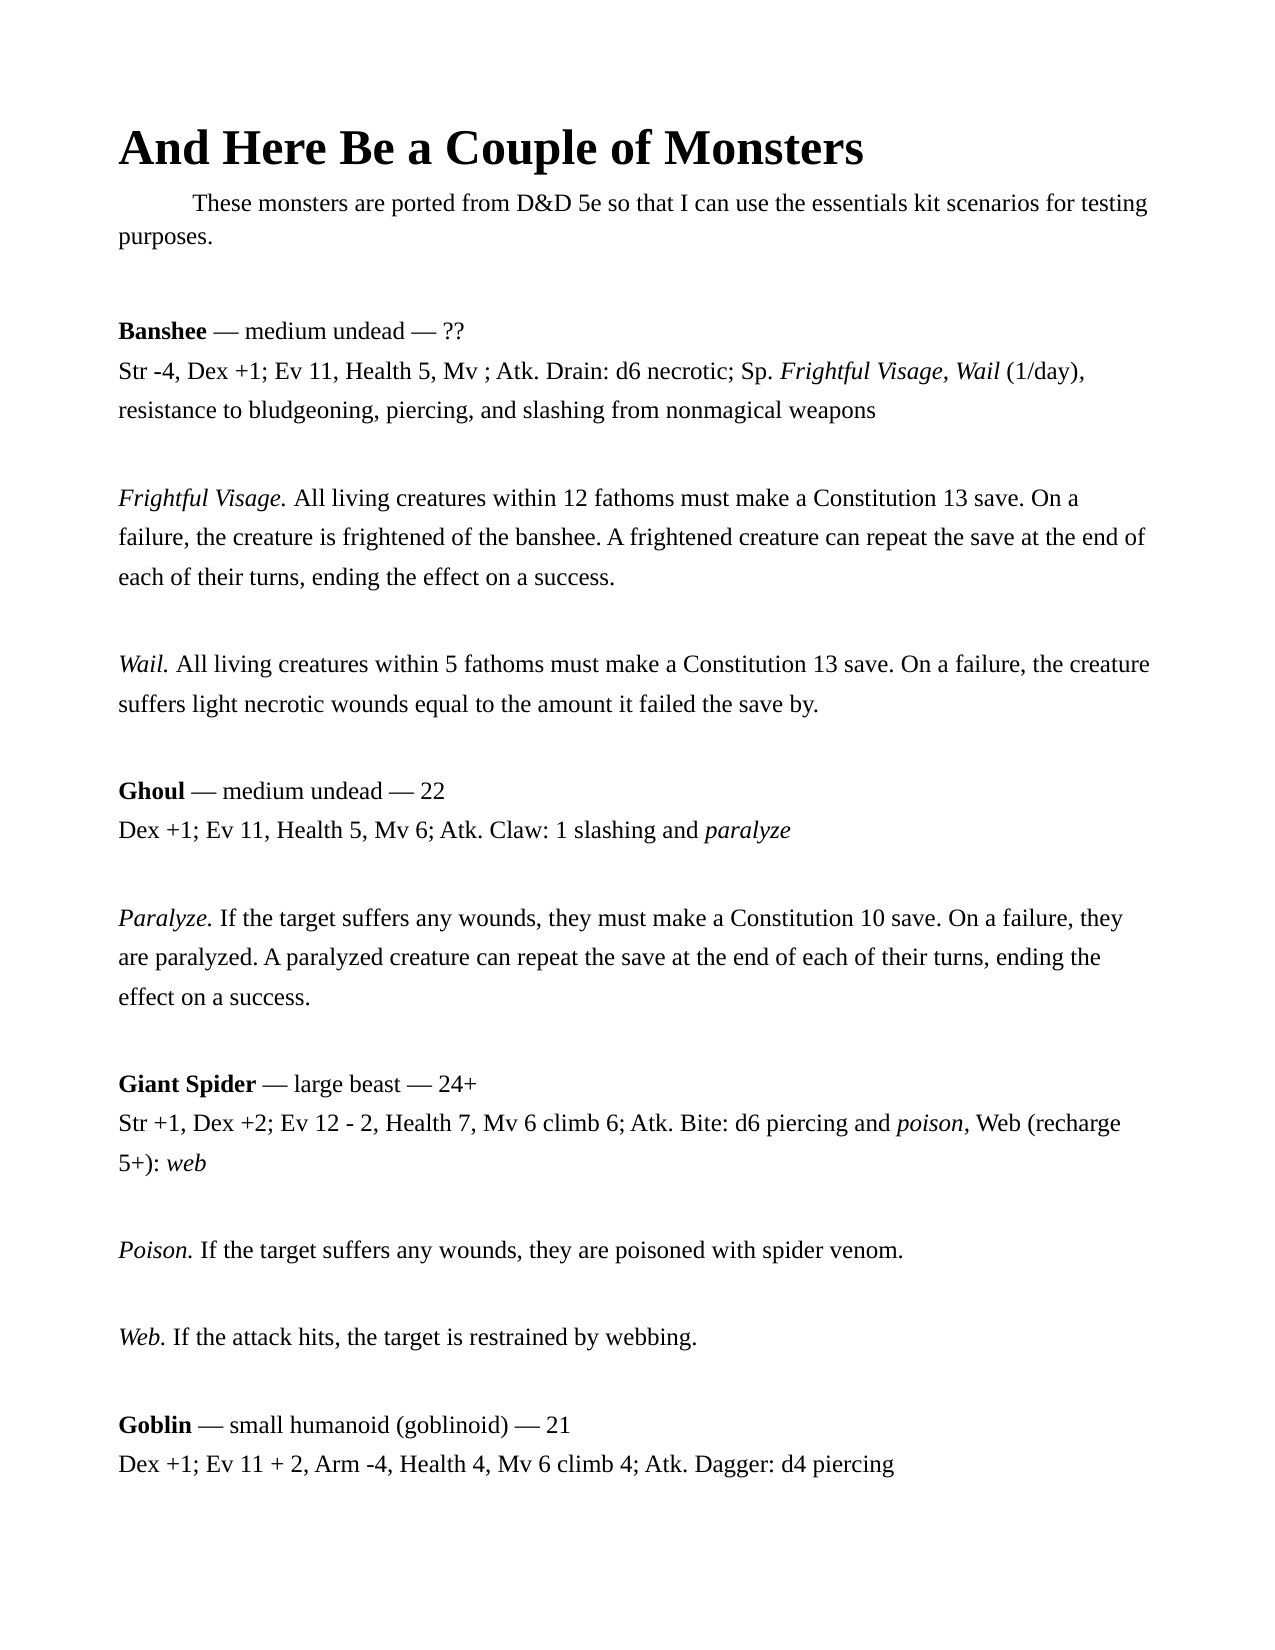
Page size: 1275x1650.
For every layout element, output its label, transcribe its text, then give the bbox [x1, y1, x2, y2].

text Wail. All living creatures within 5 fathoms must make a Constitution 13 save. On a failure, the creature suffers light necrotic wounds equal to the amount it failed the save by. [118, 649, 1157, 717]
text Dex +1; Ev 11, Health 5, Mv 6; Atk. Claw: 1 slashing and paralyze [118, 815, 1157, 844]
text Str +1, Dex +2; Ev 12 - 2, Health 7, Mv 6 climb 6; Atk. Bite: d6 piercing and poison, Web (recharge 5+): web [118, 1108, 1157, 1177]
text Giant Spider — large beast — 24+ [118, 1069, 1157, 1098]
text Dex +1; Ev 11 + 2, Arm -4, Health 4, Mv 6 climb 4; Atk. Dagger: d4 piercing [118, 1449, 1157, 1478]
subtitle And Here Be a Couple of Monsters [118, 118, 1157, 176]
text Web. If the attack hits, the target is restrained by webbing. [118, 1322, 1157, 1351]
text These monsters are ported from D&D 5e so that I can use the essentials kit scenarios for testing purposes. [118, 188, 1157, 250]
text Ghoul — medium undead — 22 [118, 776, 1157, 804]
text Frightful Visage. All living creatures within 12 fathoms must make a Constitution 13 save. On a failure, the creature is frightened of the banshee. A frightened creature can repeat the save at the end of each of their turns, ending the effect on a success. [118, 483, 1157, 591]
text Paralyze. If the target suffers any wounds, they must make a Constitution 10 save. On a failure, they are paralyzed. A paralyzed creature can repeat the save at the end of each of their turns, ending the effect on a success. [118, 903, 1157, 1011]
text Poison. If the target suffers any wounds, they are poisoned with spider venom. [118, 1235, 1157, 1264]
text Goblin — small humanoid (goblinoid) — 21 [118, 1410, 1157, 1438]
text Banshee — medium undead — ?? [118, 316, 1157, 345]
text Str -4, Dex +1; Ev 11, Health 5, Mv ; Atk. Drain: d6 necrotic; Sp. Frightful Visage, Wail (1/day), resistance to bludgeoning, piercing, and slashing from nonmagical weapons [118, 356, 1157, 424]
